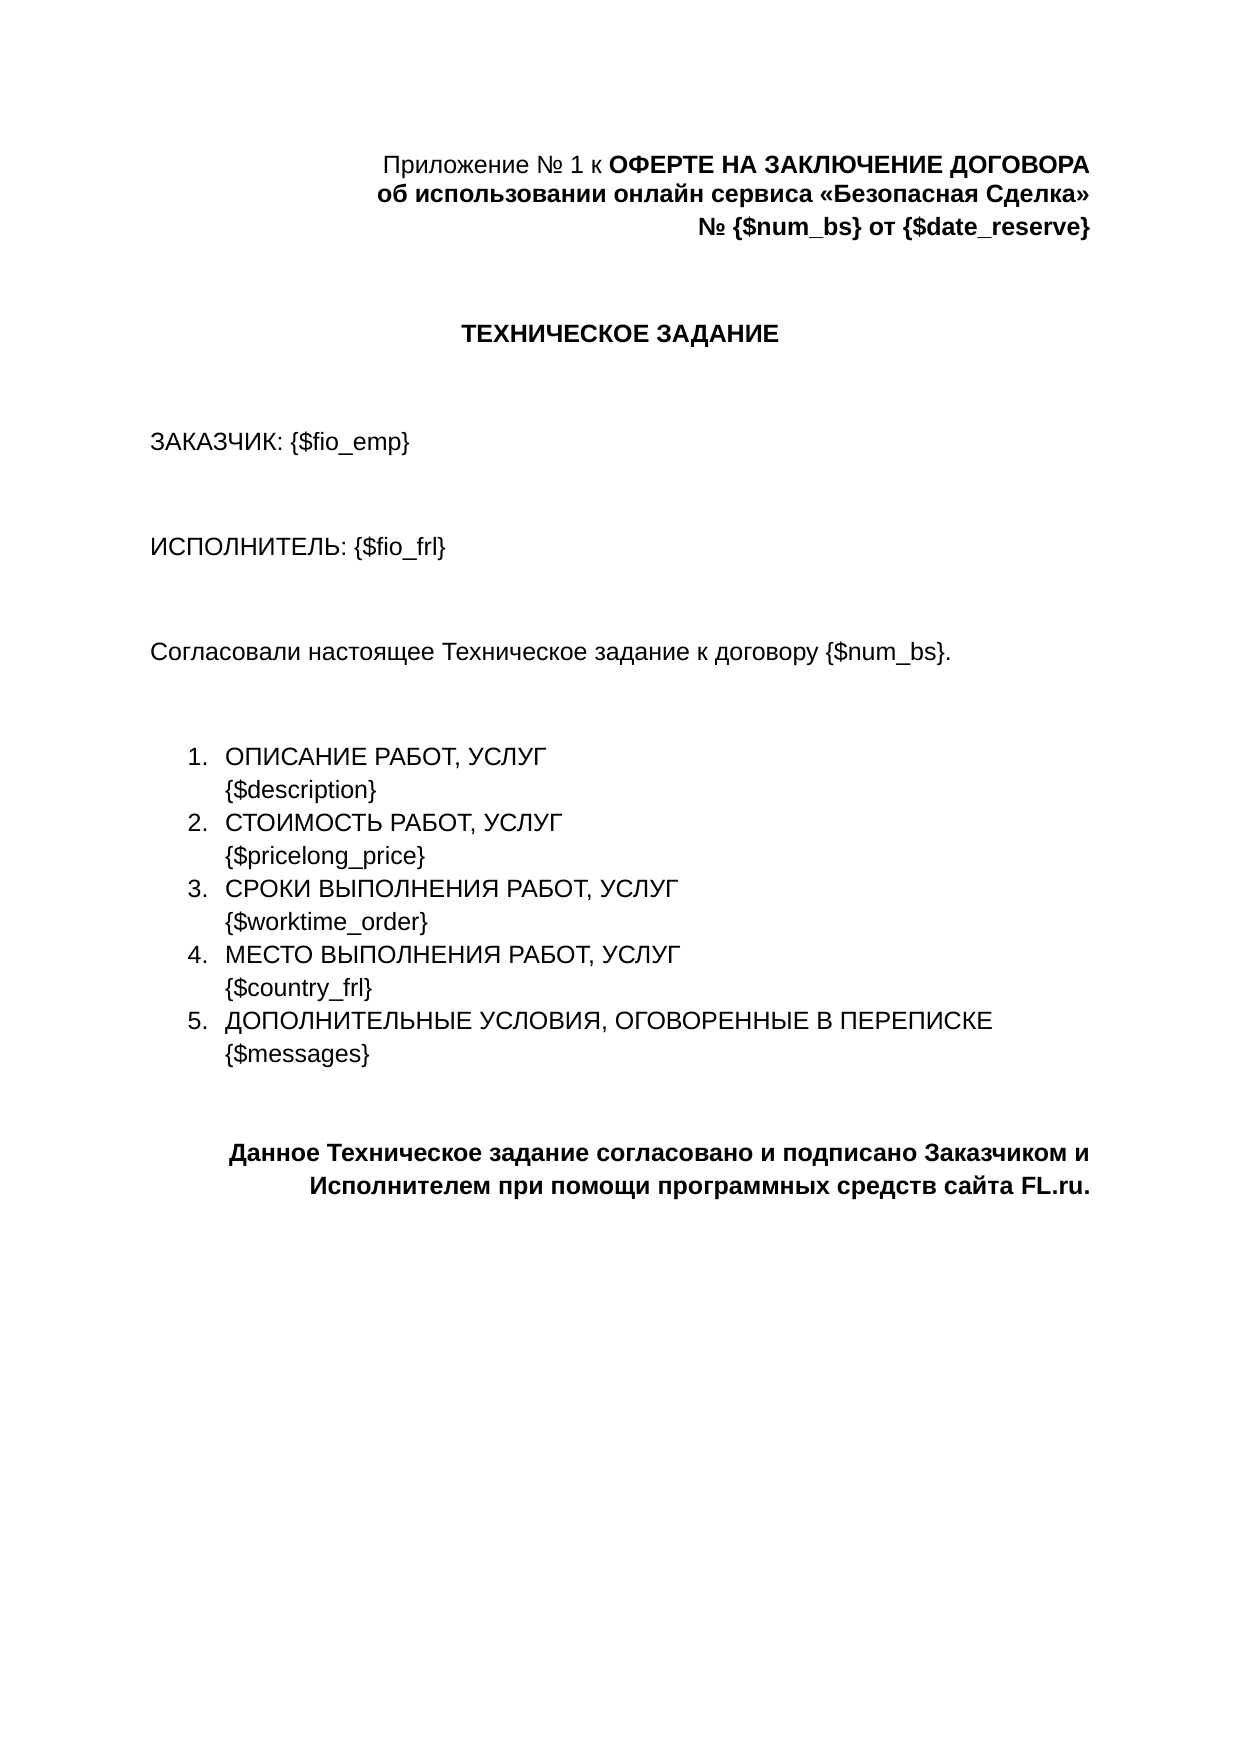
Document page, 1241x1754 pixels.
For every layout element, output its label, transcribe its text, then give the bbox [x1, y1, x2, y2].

list Данное Техническое задание согласовано и подписано Заказчиком и Исполнителем при помощи программных средств сайта FL.ru. [225, 1138, 1090, 1200]
list {$messages} [225, 1039, 1090, 1068]
list СТОИМОСТЬ РАБОТ, УСЛУГ {$pricelong_price} [187, 808, 1090, 870]
list ОПИСАНИЕ РАБОТ, УСЛУГ [187, 742, 1090, 771]
text Согласовали настоящее Техническое задание к договору {$num_bs}. [150, 637, 1090, 666]
text ЗАКАЗЧИК: {$fio_emp} [150, 427, 1090, 456]
list МЕСТО ВЫПОЛНЕНИЯ РАБОТ, УСЛУГ {$country_frl} [187, 940, 1090, 1002]
list {$description} [187, 775, 1090, 804]
text ИСПОЛНИТЕЛЬ: {$fio_frl} [150, 532, 1090, 561]
text об использовании онлайн сервиса «Безопасная Сделка» № {$num_bs} от {$date_reserve} [150, 179, 1090, 241]
list ДОПОЛНИТЕЛЬНЫЕ УСЛОВИЯ, ОГОВОРЕННЫЕ В ПЕРЕПИСКЕ [187, 1006, 1090, 1035]
text ТЕХНИЧЕСКОЕ ЗАДАНИЕ [150, 319, 1090, 348]
list СРОКИ ВЫПОЛНЕНИЯ РАБОТ, УСЛУГ {$worktime_order} [187, 874, 1090, 936]
text Приложение № 1 к ОФЕРТЕ НА ЗАКЛЮЧЕНИЕ ДОГОВОРА [150, 150, 1090, 179]
